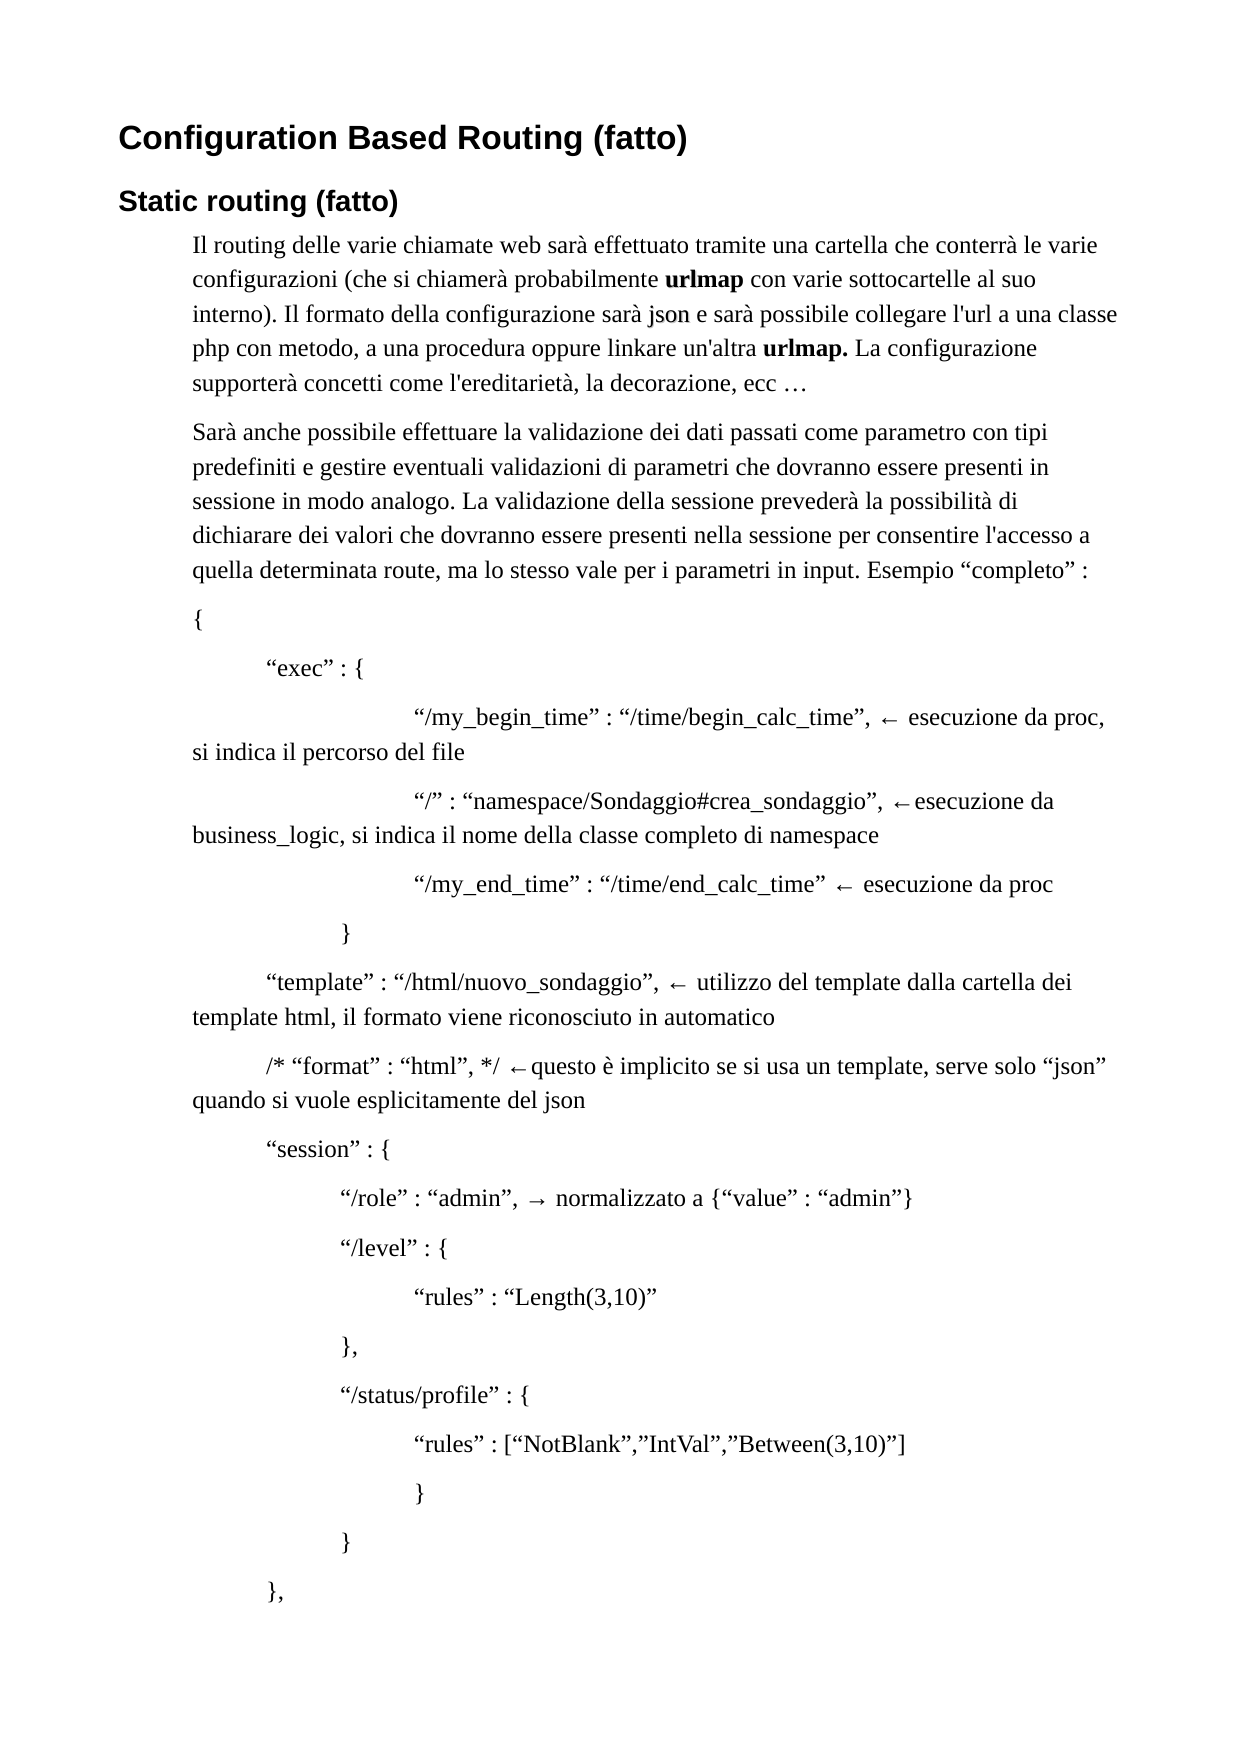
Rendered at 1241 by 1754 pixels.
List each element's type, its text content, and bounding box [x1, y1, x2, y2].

text “session” : { [192, 1134, 1122, 1163]
subtitle Static routing (fatto) [118, 184, 1122, 218]
text “/status/profile” : { [192, 1380, 1122, 1408]
text } [192, 1527, 1122, 1556]
text “exec” : { [192, 653, 1122, 682]
text “/” : “namespace/Sondaggio#crea_sondaggio”, ←esecuzione da business_logic, si indica il nome della classe completo di namespace [192, 786, 1122, 849]
text “/role” : “admin”, → normalizzato a {“value” : “admin”} [192, 1183, 1122, 1212]
text /* “format” : “html”, */ ←questo è implicito se si usa un template, serve solo “json” quando si vuole esplicitamente del json [192, 1051, 1122, 1114]
text } [192, 918, 1122, 947]
text Sarà anche possibile effettuare la validazione dei dati passati come parametro con tipi predefiniti e gestire eventuali validazioni di parametri che dovranno essere presenti in sessione in modo analogo. La validazione della sessione prevederà la possibilità di dichiarare dei valori che dovranno essere presenti nella sessione per consentire l'accesso a quella determinata route, ma lo stesso vale per i parametri in input. Esempio “completo” : [192, 417, 1122, 584]
text Il routing delle varie chiamate web sarà effettuato tramite una cartella che conterrà le varie configurazioni (che si chiamerà probabilmente urlmap con varie sottocartelle al suo interno). Il formato della configurazione sarà json e sarà possibile collegare l'url a una classe php con metodo, a una procedura oppure linkare un'altra urlmap. La configurazione supporterà concetti come l'ereditarietà, la decorazione, ecc … [192, 230, 1122, 397]
text “/my_end_time” : “/time/end_calc_time” ← esecuzione da proc [192, 869, 1122, 898]
text “rules” : [“NotBlank”,”IntVal”,”Between(3,10)”] [192, 1429, 1122, 1458]
text { [192, 604, 1122, 633]
text “rules” : “Length(3,10)” [192, 1282, 1122, 1310]
subtitle Configuration Based Routing (fatto) [118, 118, 1122, 157]
text }, [192, 1576, 1122, 1605]
text “template” : “/html/nuovo_sondaggio”, ← utilizzo del template dalla cartella dei template html, il formato viene riconosciuto in automatico [192, 967, 1122, 1031]
text } [192, 1478, 1122, 1507]
text }, [192, 1331, 1122, 1359]
text “/my_begin_time” : “/time/begin_calc_time”, ← esecuzione da proc, si indica il percorso del file [192, 702, 1122, 765]
text “/level” : { [192, 1233, 1122, 1261]
